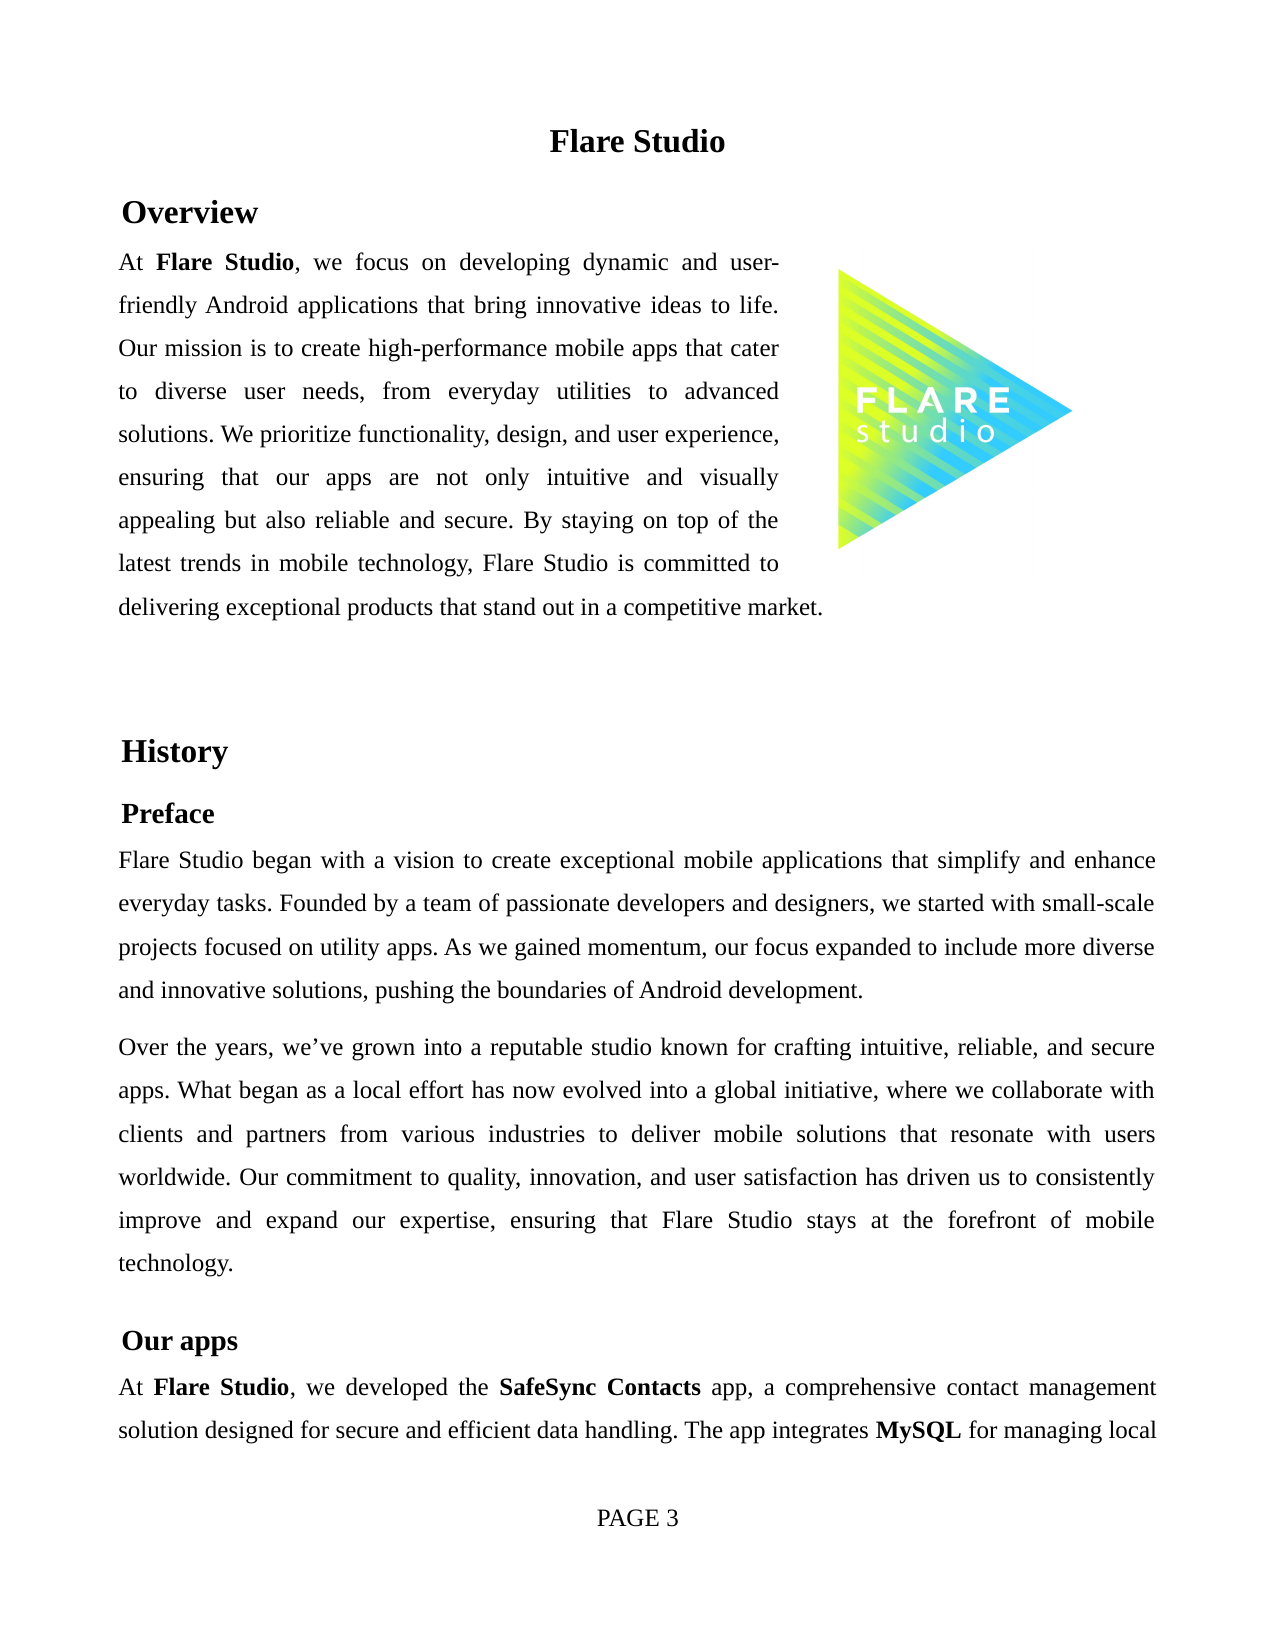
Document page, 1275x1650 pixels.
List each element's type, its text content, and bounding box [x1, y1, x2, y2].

text At Flare Studio, we focus on developing dynamic and user-friendly Android applications that bring innovative ideas to life. Our mission is to create high-performance mobile apps that cater to diverse user needs, from everyday utilities to advanced solutions. We prioritize functionality, design, and user experience, ensuring that our apps are not only intuitive and visually appealing but also reliable and secure. By staying on top of the latest trends in mobile technology, Flare Studio is committed to delivering exceptional products that stand out in a competitive market. [118, 247, 1157, 620]
subtitle Flare Studio [118, 118, 1157, 159]
text At Flare Studio, we developed the SafeSync Contacts app, a comprehensive contact management solution designed for secure and efficient data handling. The app integrates MySQL for managing local [118, 1372, 1157, 1444]
subtitle History [118, 728, 1157, 769]
picture [779, 242, 1117, 579]
subtitle Preface [118, 793, 1157, 833]
subtitle Our apps [118, 1320, 1157, 1360]
subtitle Overview [118, 190, 1157, 234]
text Flare Studio began with a vision to create exceptional mobile applications that simplify and enhance everyday tasks. Founded by a team of passionate developers and designers, we started with small-scale projects focused on utility apps. As we gained momentum, our focus expanded to include more diverse and innovative solutions, pushing the boundaries of Android development. [118, 845, 1157, 1003]
text Over the years, we’ve grown into a reputable studio known for crafting intuitive, reliable, and secure apps. What began as a local effort has now evolved into a global initiative, where we collaborate with clients and partners from various industries to deliver mobile solutions that resonate with users worldwide. Our commitment to quality, innovation, and user satisfaction has driven us to consistently improve and expand our expertise, ensuring that Flare Studio stays at the forefront of mobile technology. [118, 1032, 1157, 1277]
